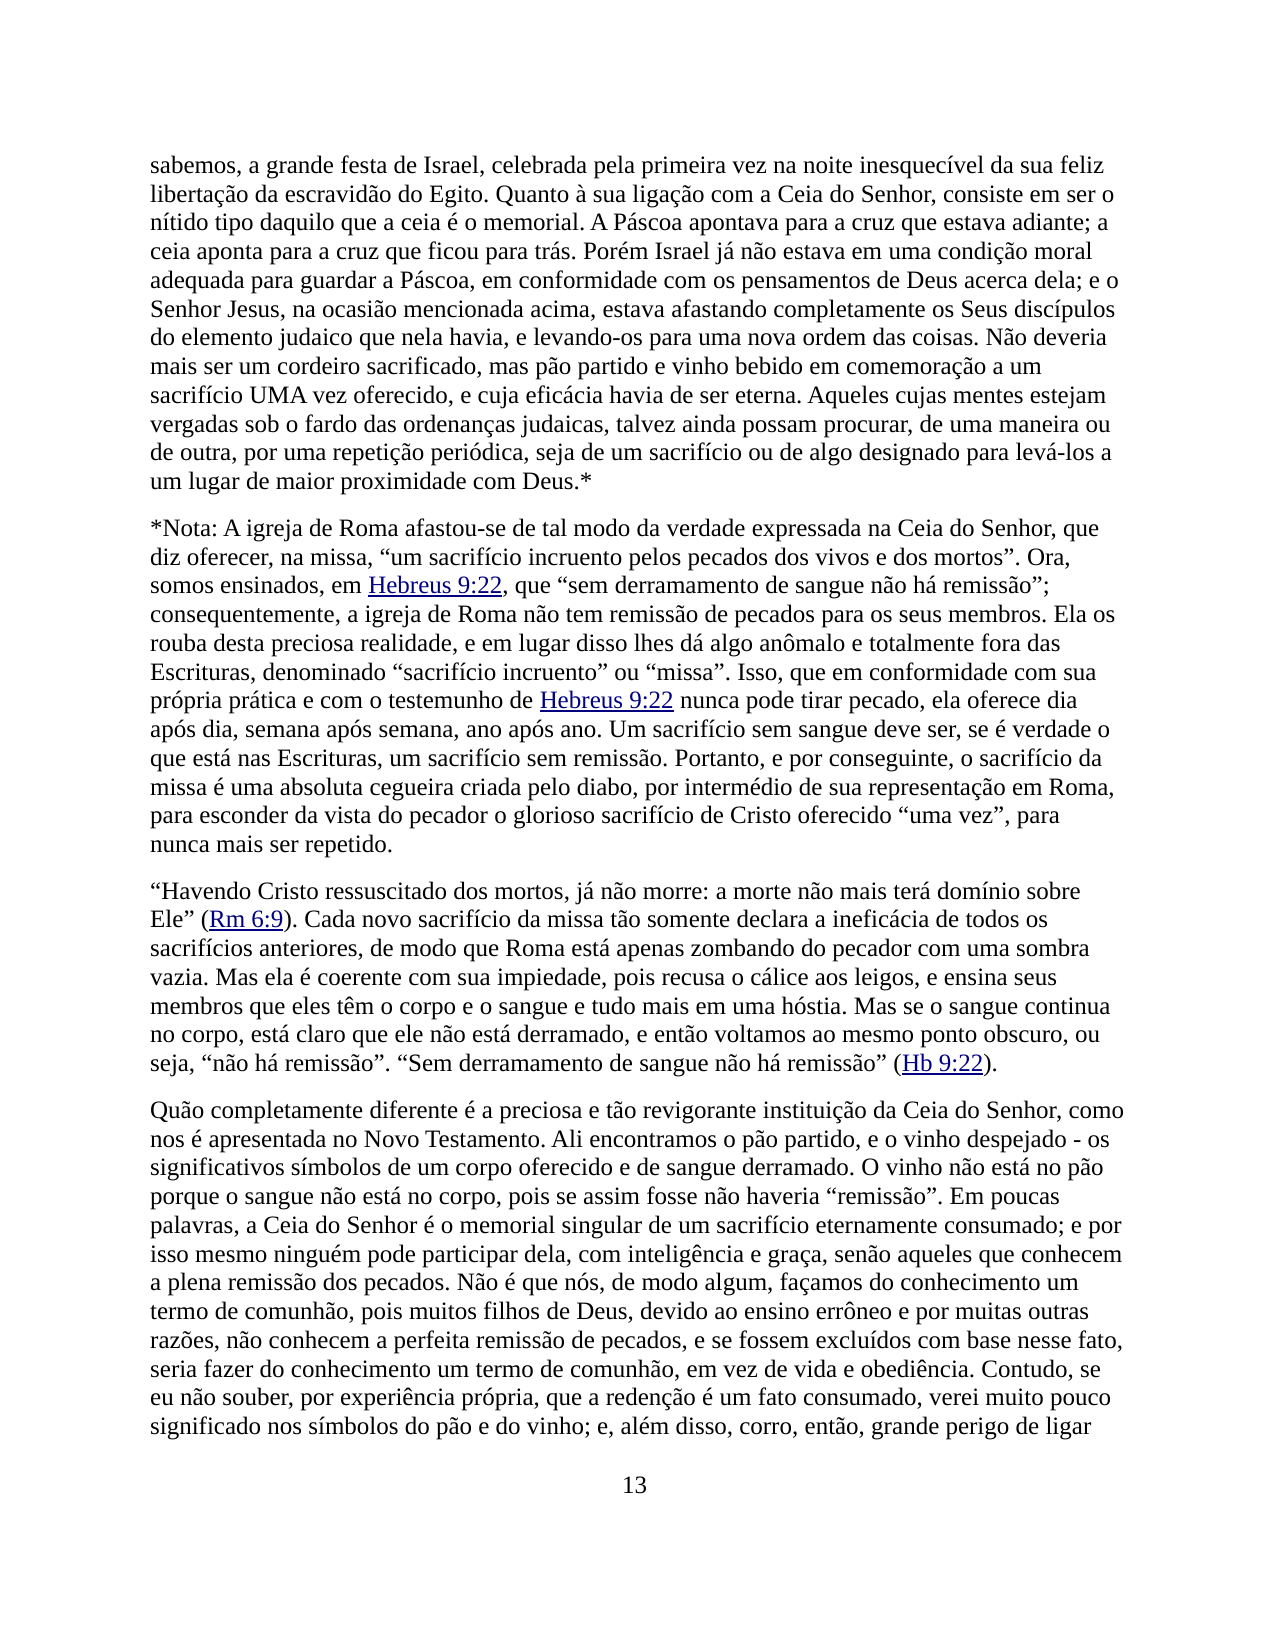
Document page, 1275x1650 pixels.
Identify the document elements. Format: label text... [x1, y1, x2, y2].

text *Nota: A igreja de Roma afastou-se de tal modo da verdade expressada na Ceia do Senhor, que diz oferecer, na missa, “um sacrifício incruento pelos pecados dos vivos e dos mortos”. Ora, somos ensinados, em Hebreus 9:22, que “sem derramamento de sangue não há remissão”; consequentemente, a igreja de Roma não tem remissão de pecados para os seus membros. Ela os rouba desta preciosa realidade, e em lugar disso lhes dá algo anômalo e totalmente fora das Escrituras, denominado “sacrifício incruento” ou “missa”. Isso, que em conformidade com sua própria prática e com o testemunho de Hebreus 9:22 nunca pode tirar pecado, ela oferece dia após dia, semana após semana, ano após ano. Um sacrifício sem sangue deve ser, se é verdade o que está nas Escrituras, um sacrifício sem remissão. Portanto, e por conseguinte, o sacrifício da missa é uma absoluta cegueira criada pelo diabo, por intermédio de sua representação em Roma, para esconder da vista do pecador o glorioso sacrifício de Cristo oferecido “uma vez”, para nunca mais ser repetido. [150, 513, 1125, 858]
text Quão completamente diferente é a preciosa e tão revigorante instituição da Ceia do Senhor, como nos é apresentada no Novo Testamento. Ali encontramos o pão partido, e o vinho despejado - os significativos símbolos de um corpo oferecido e de sangue derramado. O vinho não está no pão porque o sangue não está no corpo, pois se assim fosse não haveria “remissão”. Em poucas palavras, a Ceia do Senhor é o memorial singular de um sacrifício eternamente consumado; e por isso mesmo ninguém pode participar dela, com inteligência e graça, senão aqueles que conhecem a plena remissão dos pecados. Não é que nós, de modo algum, façamos do conhecimento um termo de comunhão, pois muitos filhos de Deus, devido ao ensino errôneo e por muitas outras razões, não conhecem a perfeita remissão de pecados, e se fossem excluídos com base nesse fato, seria fazer do conhecimento um termo de comunhão, em vez de vida e obediência. Contudo, se eu não souber, por experiência própria, que a redenção é um fato consumado, verei muito pouco significado nos símbolos do pão e do vinho; e, além disso, corro, então, grande perigo de ligar [150, 1095, 1125, 1440]
text “Havendo Cristo ressuscitado dos mortos, já não morre: a morte não mais terá domínio sobre Ele” (Rm 6:9). Cada novo sacrifício da missa tão somente declara a ineficácia de todos os sacrifícios anteriores, de modo que Roma está apenas zombando do pecador com uma sombra vazia. Mas ela é coerente com sua impiedade, pois recusa o cálice aos leigos, e ensina seus membros que eles têm o corpo e o sangue e tudo mais em uma hóstia. Mas se o sangue continua no corpo, está claro que ele não está derramado, e então voltamos ao mesmo ponto obscuro, ou seja, “não há remissão”. “Sem derramamento de sangue não há remissão” (Hb 9:22). [150, 876, 1125, 1077]
text sabemos, a grande festa de Israel, celebrada pela primeira vez na noite inesquecível da sua feliz libertação da escravidão do Egito. Quanto à sua ligação com a Ceia do Senhor, consiste em ser o nítido tipo daquilo que a ceia é o memorial. A Páscoa apontava para a cruz que estava adiante; a ceia aponta para a cruz que ficou para trás. Porém Israel já não estava em uma condição moral adequada para guardar a Páscoa, em conformidade com os pensamentos de Deus acerca dela; e o Senhor Jesus, na ocasião mencionada acima, estava afastando completamente os Seus discípulos do elemento judaico que nela havia, e levando-os para uma nova ordem das coisas. Não deveria mais ser um cordeiro sacrificado, mas pão partido e vinho bebido em comemoração a um sacrifício UMA vez oferecido, e cuja eficácia havia de ser eterna. Aqueles cujas mentes estejam vergadas sob o fardo das ordenanças judaicas, talvez ainda possam procurar, de uma maneira ou de outra, por uma repetição periódica, seja de um sacrifício ou de algo designado para levá-los a um lugar de maior proximidade com Deus.* [150, 150, 1125, 495]
